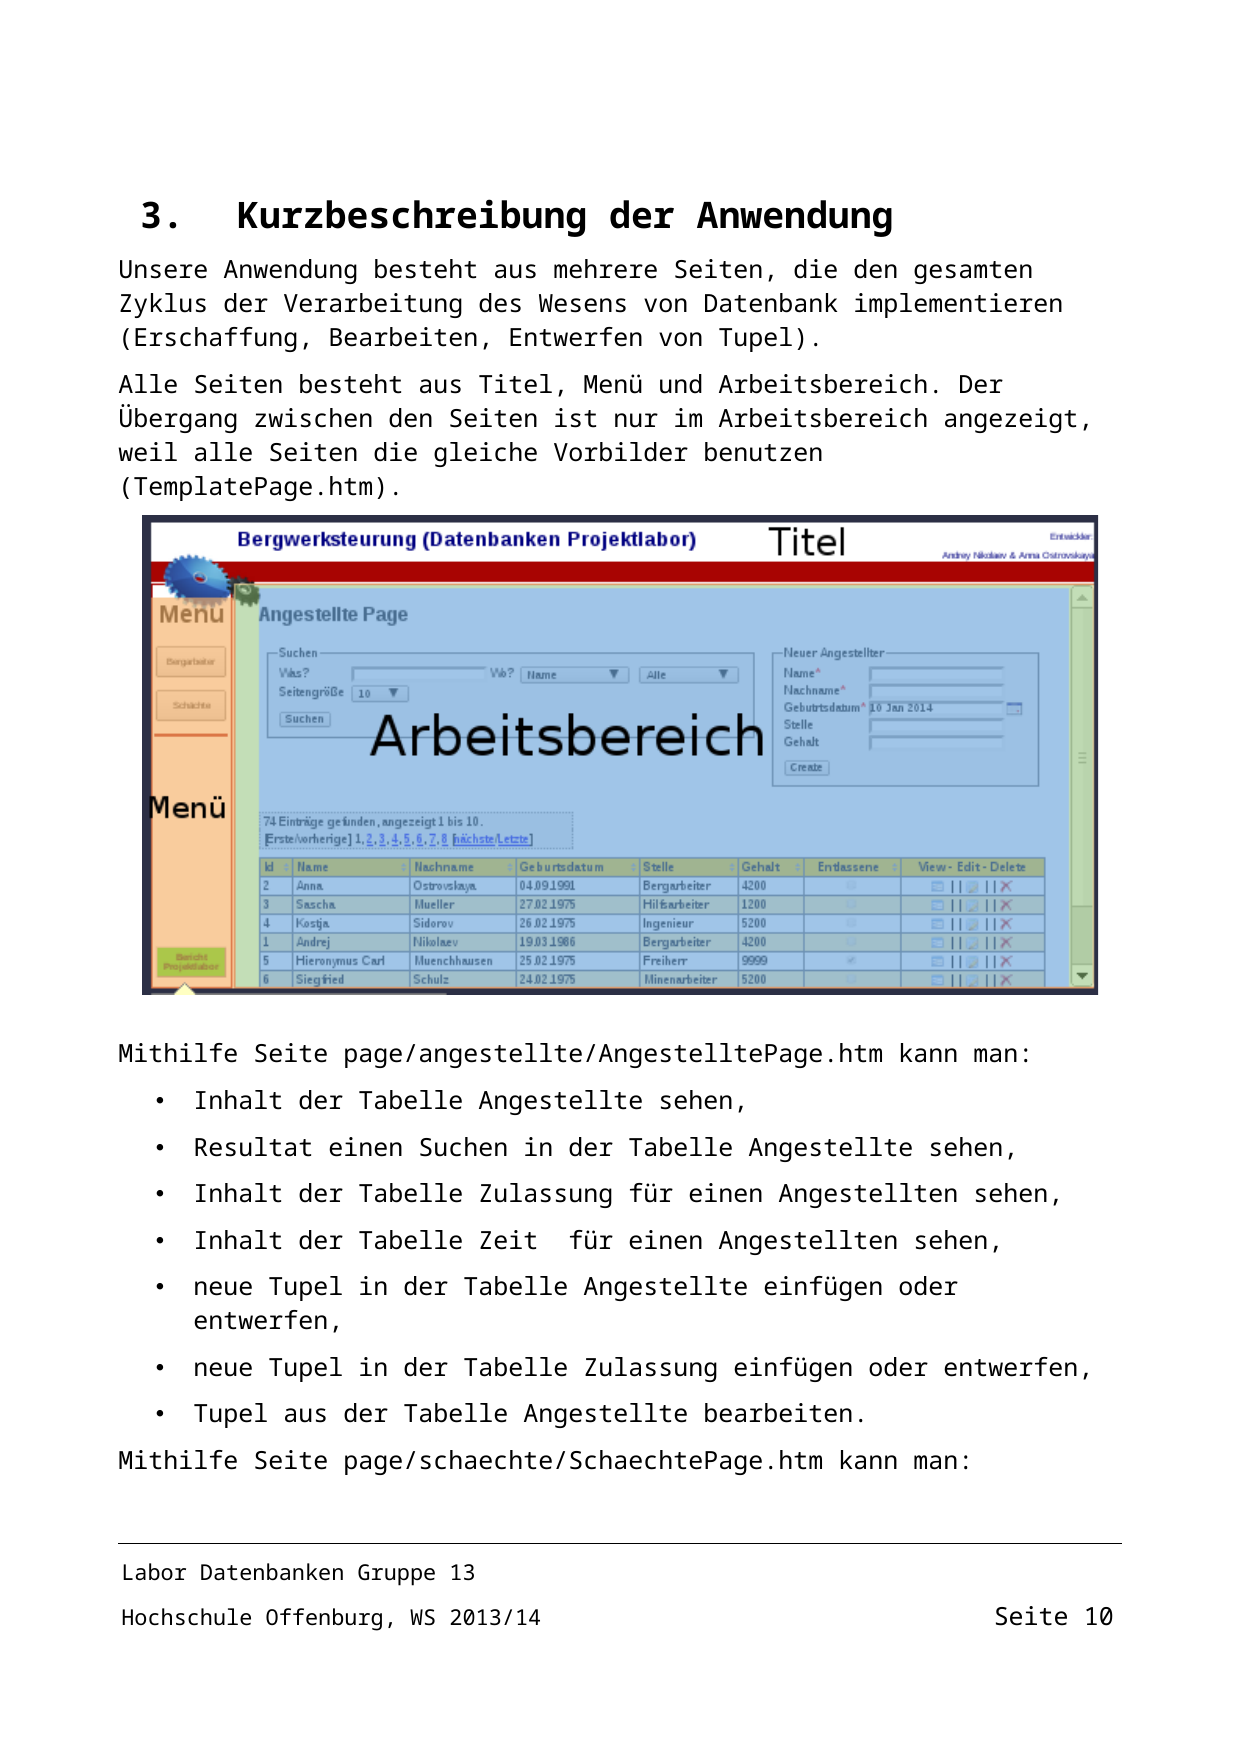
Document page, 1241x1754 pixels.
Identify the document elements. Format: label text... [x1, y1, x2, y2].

text Mithilfe Seite page/angestellte/AngestelltePage.htm kann man: [118, 1036, 1122, 1070]
picture [142, 515, 1099, 995]
list neue Tupel in der Tabelle Zulassung einfügen oder entwerfen, [156, 1349, 1122, 1384]
subtitle Kurzbeschreibung der Anwendung [118, 190, 1122, 239]
list neue Tupel in der Tabelle Angestellte einfügen oder entwerfen, [156, 1269, 1122, 1337]
list Resultat einen Suchen in der Tabelle Angestellte sehen, [156, 1129, 1122, 1163]
list Inhalt der Tabelle Zulassung für einen Angestellten sehen, [156, 1176, 1122, 1210]
text Alle Seiten besteht aus Titel, Menü und Arbeitsbereich. Der Übergang zwischen den Seiten ist nur im Arbeitsbereich angezeigt, weil alle Seiten die gleiche Vorbilder benutzen (TemplatePage.htm). [118, 367, 1122, 503]
list Inhalt der Tabelle Angestellte sehen, [156, 1083, 1122, 1117]
text Mithilfe Seite page/schaechte/SchaechtePage.htm kann man: [118, 1443, 1122, 1477]
list Tupel aus der Tabelle Angestellte bearbeiten. [156, 1396, 1122, 1430]
list Inhalt der Tabelle Zeit für einen Angestellten sehen, [156, 1222, 1122, 1256]
text Unsere Anwendung besteht aus mehrere Seiten, die den gesamten Zyklus der Verarbeitung des Wesens von Datenbank implementieren (Erschaffung, Bearbeiten, Entwerfen von Tupel). [118, 252, 1122, 354]
